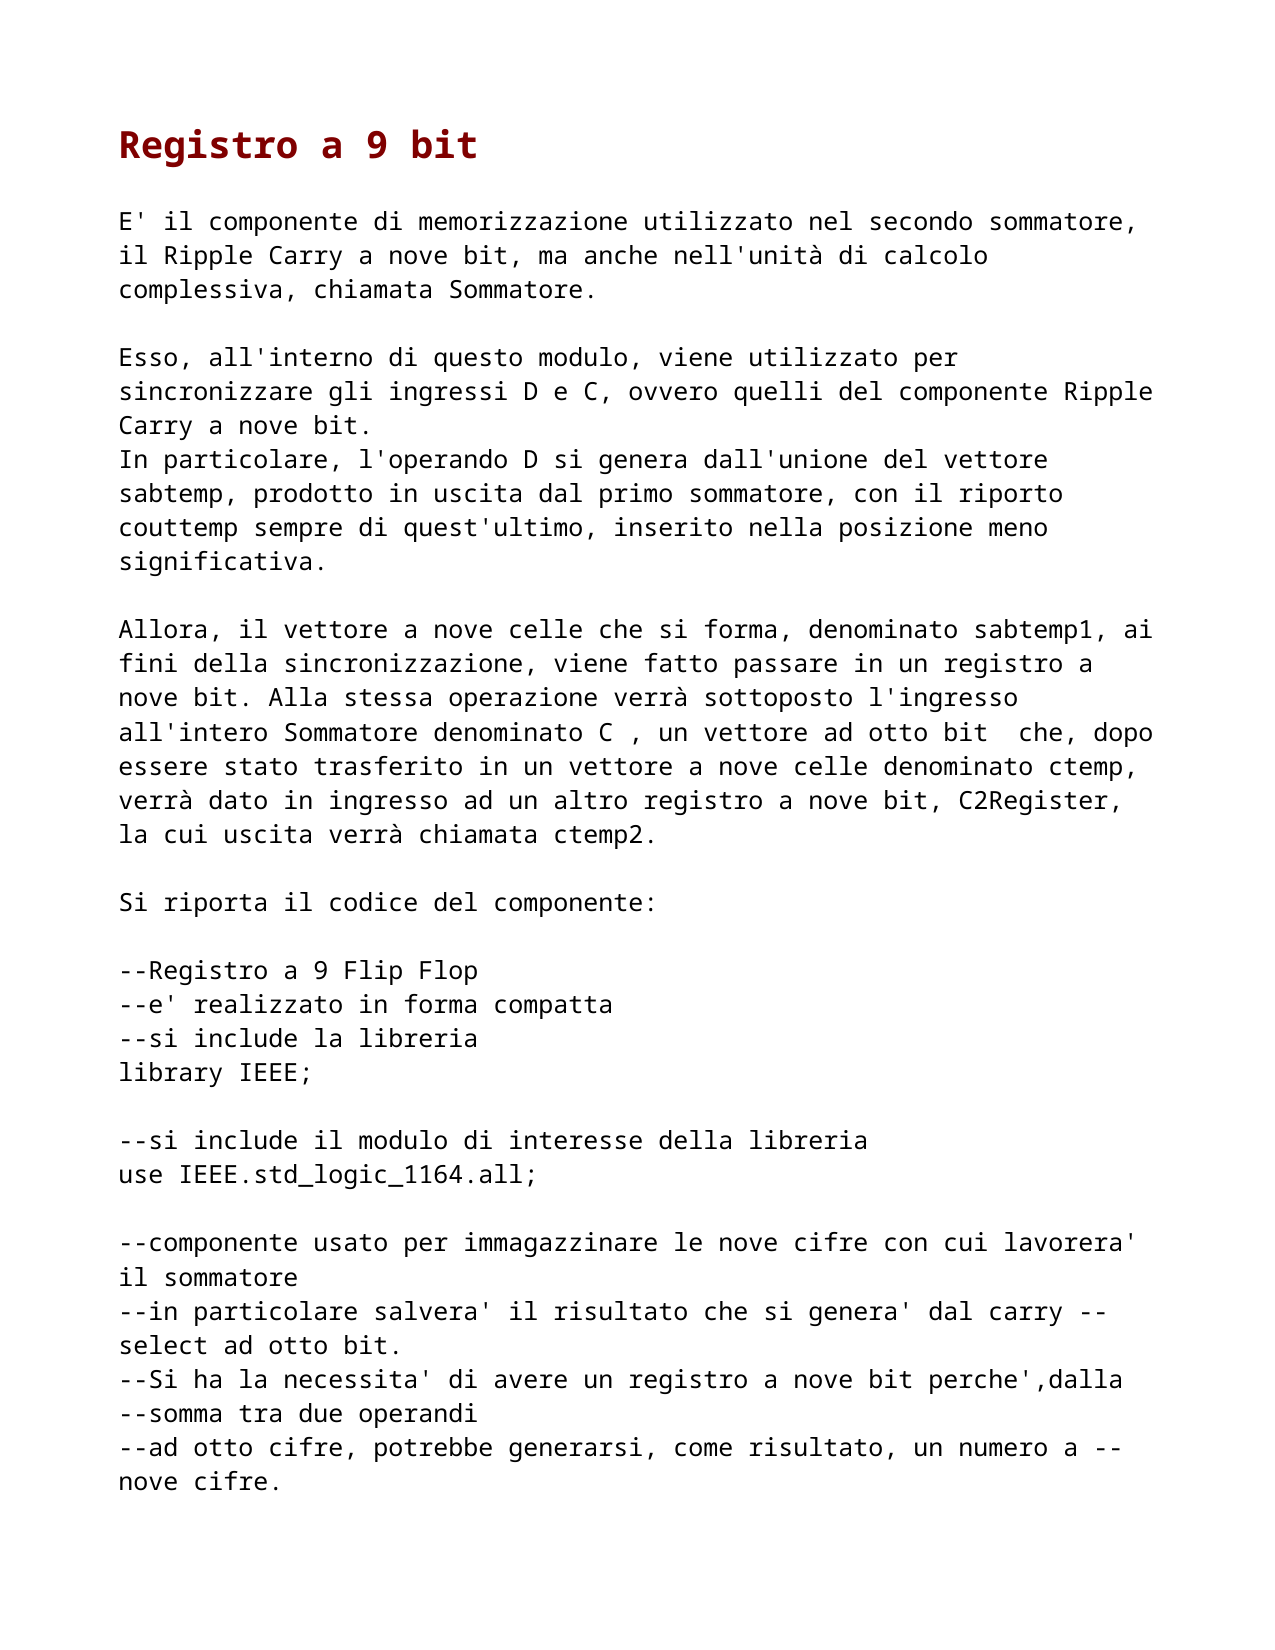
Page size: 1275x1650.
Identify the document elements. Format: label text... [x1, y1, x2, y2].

text Allora, il vettore a nove celle che si forma, denominato sabtemp1, ai fini della sincronizzazione, viene fatto passare in un registro a nove bit. Alla stessa operazione verrà sottoposto l'ingresso all'intero Sommatore denominato C , un vettore ad otto bit che, dopo essere stato trasferito in un vettore a nove celle denominato ctemp, verrà dato in ingresso ad un altro registro a nove bit, C2Register, la cui uscita verrà chiamata ctemp2. [118, 612, 1157, 850]
text In particolare, l'operando D si genera dall'unione del vettore sabtemp, prodotto in uscita dal primo sommatore, con il riporto couttemp sempre di quest'ultimo, inserito nella posizione meno significativa. [118, 442, 1157, 578]
text --ad otto cifre, potrebbe generarsi, come risultato, un numero a --nove cifre. [118, 1429, 1157, 1498]
text library IEEE; [118, 1055, 1157, 1089]
text E' il componente di memorizzazione utilizzato nel secondo sommatore, il Ripple Carry a nove bit, ma anche nell'unità di calcolo complessiva, chiamata Sommatore. [118, 203, 1157, 305]
text --Si ha la necessita' di avere un registro a nove bit perche',dalla --somma tra due operandi [118, 1361, 1157, 1429]
text --e' realizzato in forma compatta [118, 987, 1157, 1021]
text Registro a 9 bit [118, 118, 1157, 169]
text Si riporta il codice del componente: [118, 884, 1157, 918]
text --si include la libreria [118, 1021, 1157, 1055]
text --Registro a 9 Flip Flop [118, 953, 1157, 987]
text Esso, all'interno di questo modulo, viene utilizzato per sincronizzare gli ingressi D e C, ovvero quelli del componente Ripple Carry a nove bit. [118, 339, 1157, 442]
text --in particolare salvera' il risultato che si genera' dal carry --select ad otto bit. [118, 1293, 1157, 1361]
text use IEEE.std_logic_1164.all; [118, 1157, 1157, 1191]
text --componente usato per immagazzinare le nove cifre con cui lavorera' il sommatore [118, 1225, 1157, 1293]
text --si include il modulo di interesse della libreria [118, 1123, 1157, 1157]
